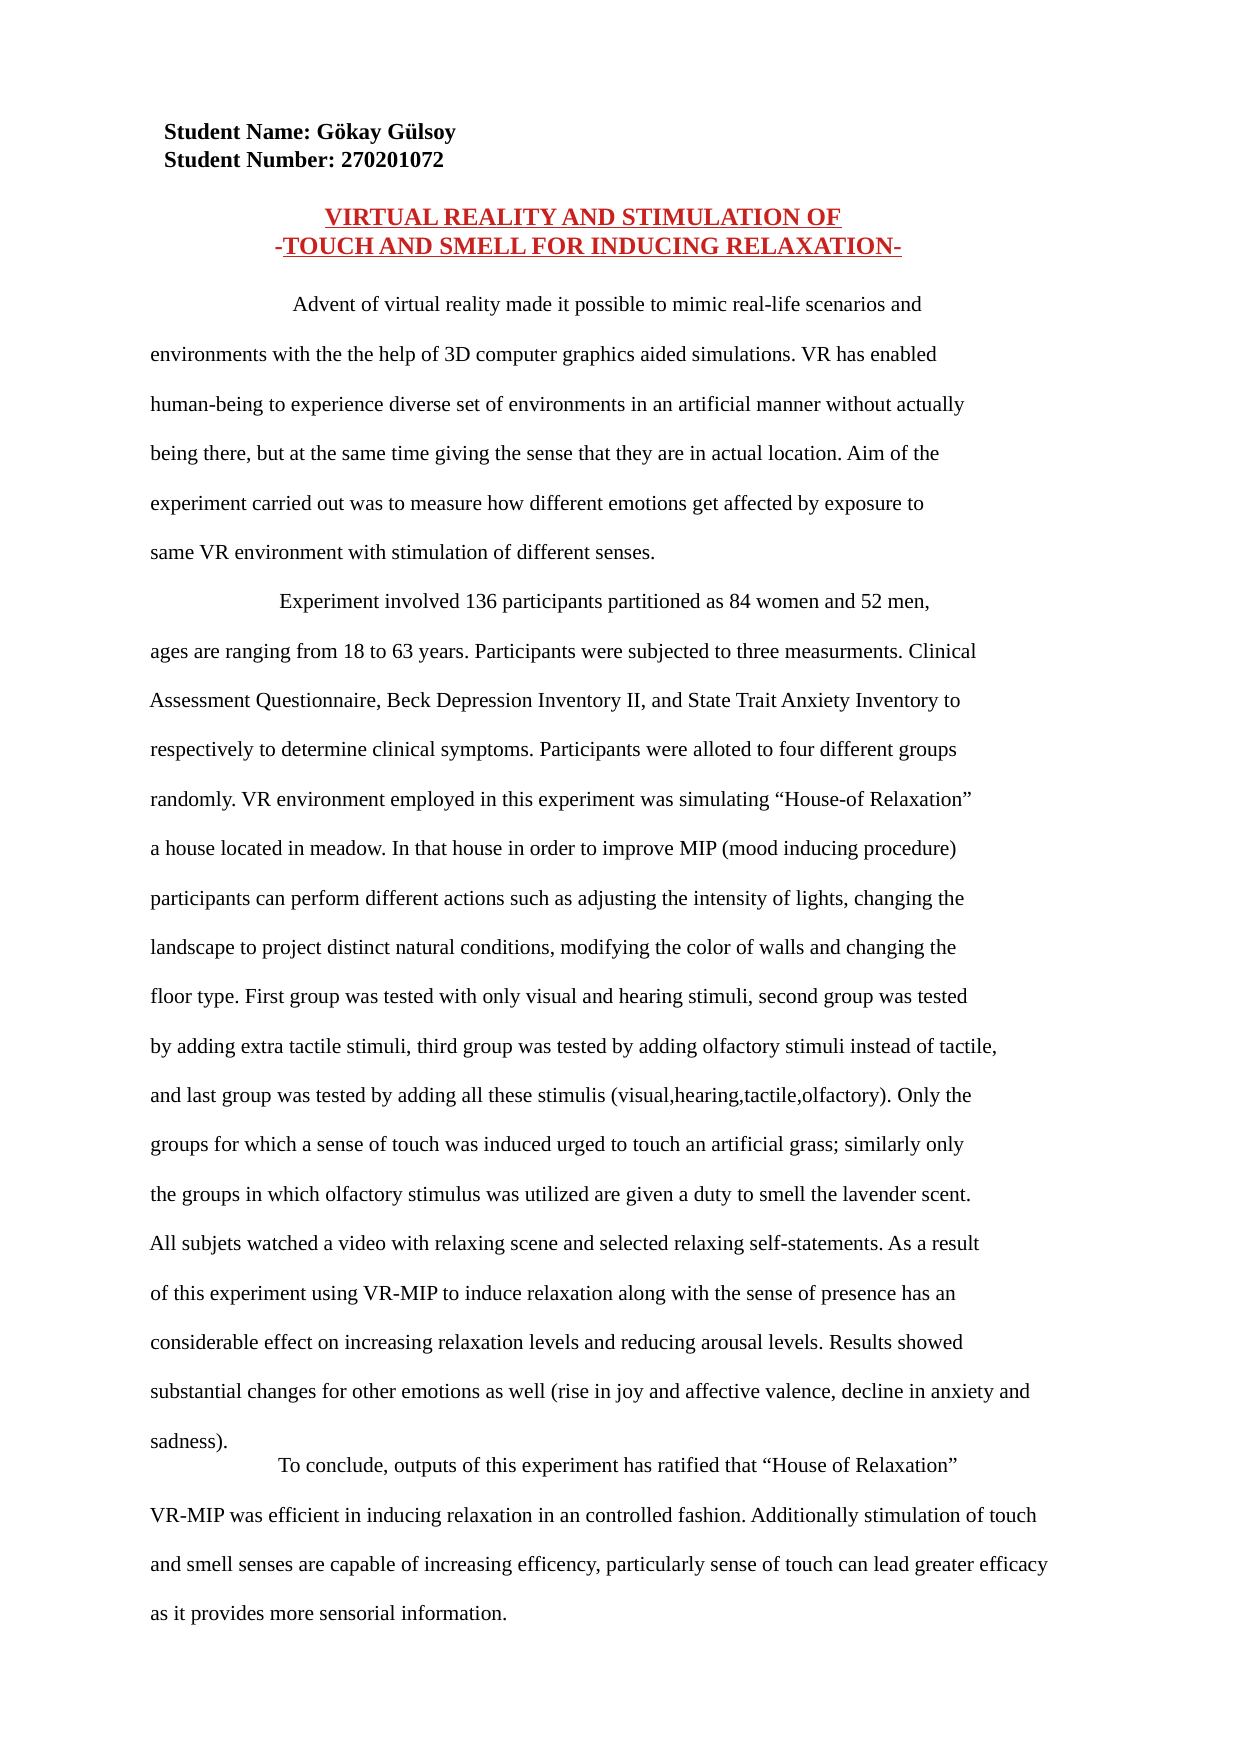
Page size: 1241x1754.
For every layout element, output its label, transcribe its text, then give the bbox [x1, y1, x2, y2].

text same VR environment with stimulation of different senses. [118, 539, 1122, 564]
text VIRTUAL REALITY AND STIMULATION OF [118, 202, 1122, 231]
text sadness). [118, 1428, 1122, 1453]
text groups for which a sense of touch was induced urged to touch an artificial grass; similarly only [118, 1132, 1122, 1156]
text and last group was tested by adding all these stimulis (visual,hearing,tactile,olfactory). Only the [118, 1082, 1122, 1107]
text Student Name: Gökay Gülsoy [118, 118, 1122, 144]
text by adding extra tactile stimuli, third group was tested by adding olfactory stimuli instead of tactile, [118, 1033, 1122, 1058]
text floor type. First group was tested with only visual and hearing stimuli, second group was tested [118, 983, 1122, 1008]
text of this experiment using VR-MIP to induce relaxation along with the sense of presence has an [118, 1280, 1122, 1304]
text the groups in which olfactory stimulus was utilized are given a duty to smell the lavender scent. [118, 1181, 1122, 1206]
text and smell senses are capable of increasing efficency, particularly sense of touch can lead greater efficacy [118, 1551, 1122, 1576]
text being there, but at the same time giving the sense that they are in actual location. Aim of the [118, 440, 1122, 465]
text considerable effect on increasing relaxation levels and reducing arousal levels. Results showed [118, 1329, 1122, 1354]
text randomly. VR environment employed in this experiment was simulating “House-of Relaxation” [118, 786, 1122, 811]
text substantial changes for other emotions as well (rise in joy and affective valence, decline in anxiety and [118, 1378, 1122, 1403]
text All subjets watched a video with relaxing scene and selected relaxing self-statements. As a result [118, 1230, 1122, 1255]
text landscape to project distinct natural conditions, modifying the color of walls and changing the [118, 934, 1122, 959]
text Assessment Questionnaire, Beck Depression Inventory II, and State Trait Anxiety Inventory to [118, 687, 1122, 712]
text human-being to experience diverse set of environments in an artificial manner without actually [118, 391, 1122, 416]
text environments with the the help of 3D computer graphics aided simulations. VR has enabled [118, 342, 1122, 366]
text ages are ranging from 18 to 63 years. Participants were subjected to three measurments. Clinical [118, 638, 1122, 663]
text Student Number: 270201072 [118, 144, 1122, 173]
text Experiment involved 136 participants partitioned as 84 women and 52 men, [118, 588, 1122, 613]
text To conclude, outputs of this experiment has ratified that “House of Relaxation” [118, 1453, 1122, 1477]
text -TOUCH AND SMELL FOR INDUCING RELAXATION- [118, 231, 1122, 259]
text VR-MIP was efficient in inducing relaxation in an controlled fashion. Additionally stimulation of touch [118, 1502, 1122, 1527]
text a house located in meadow. In that house in order to improve MIP (mood inducing procedure) [118, 835, 1122, 860]
text respectively to determine clinical symptoms. Participants were alloted to four different groups [118, 737, 1122, 761]
text experiment carried out was to measure how different emotions get affected by exposure to [118, 490, 1122, 514]
text as it provides more sensorial information. [118, 1601, 1122, 1625]
text participants can perform different actions such as adjusting the intensity of lights, changing the [118, 885, 1122, 909]
text Advent of virtual reality made it possible to mimic real-life scenarios and [118, 288, 1122, 317]
